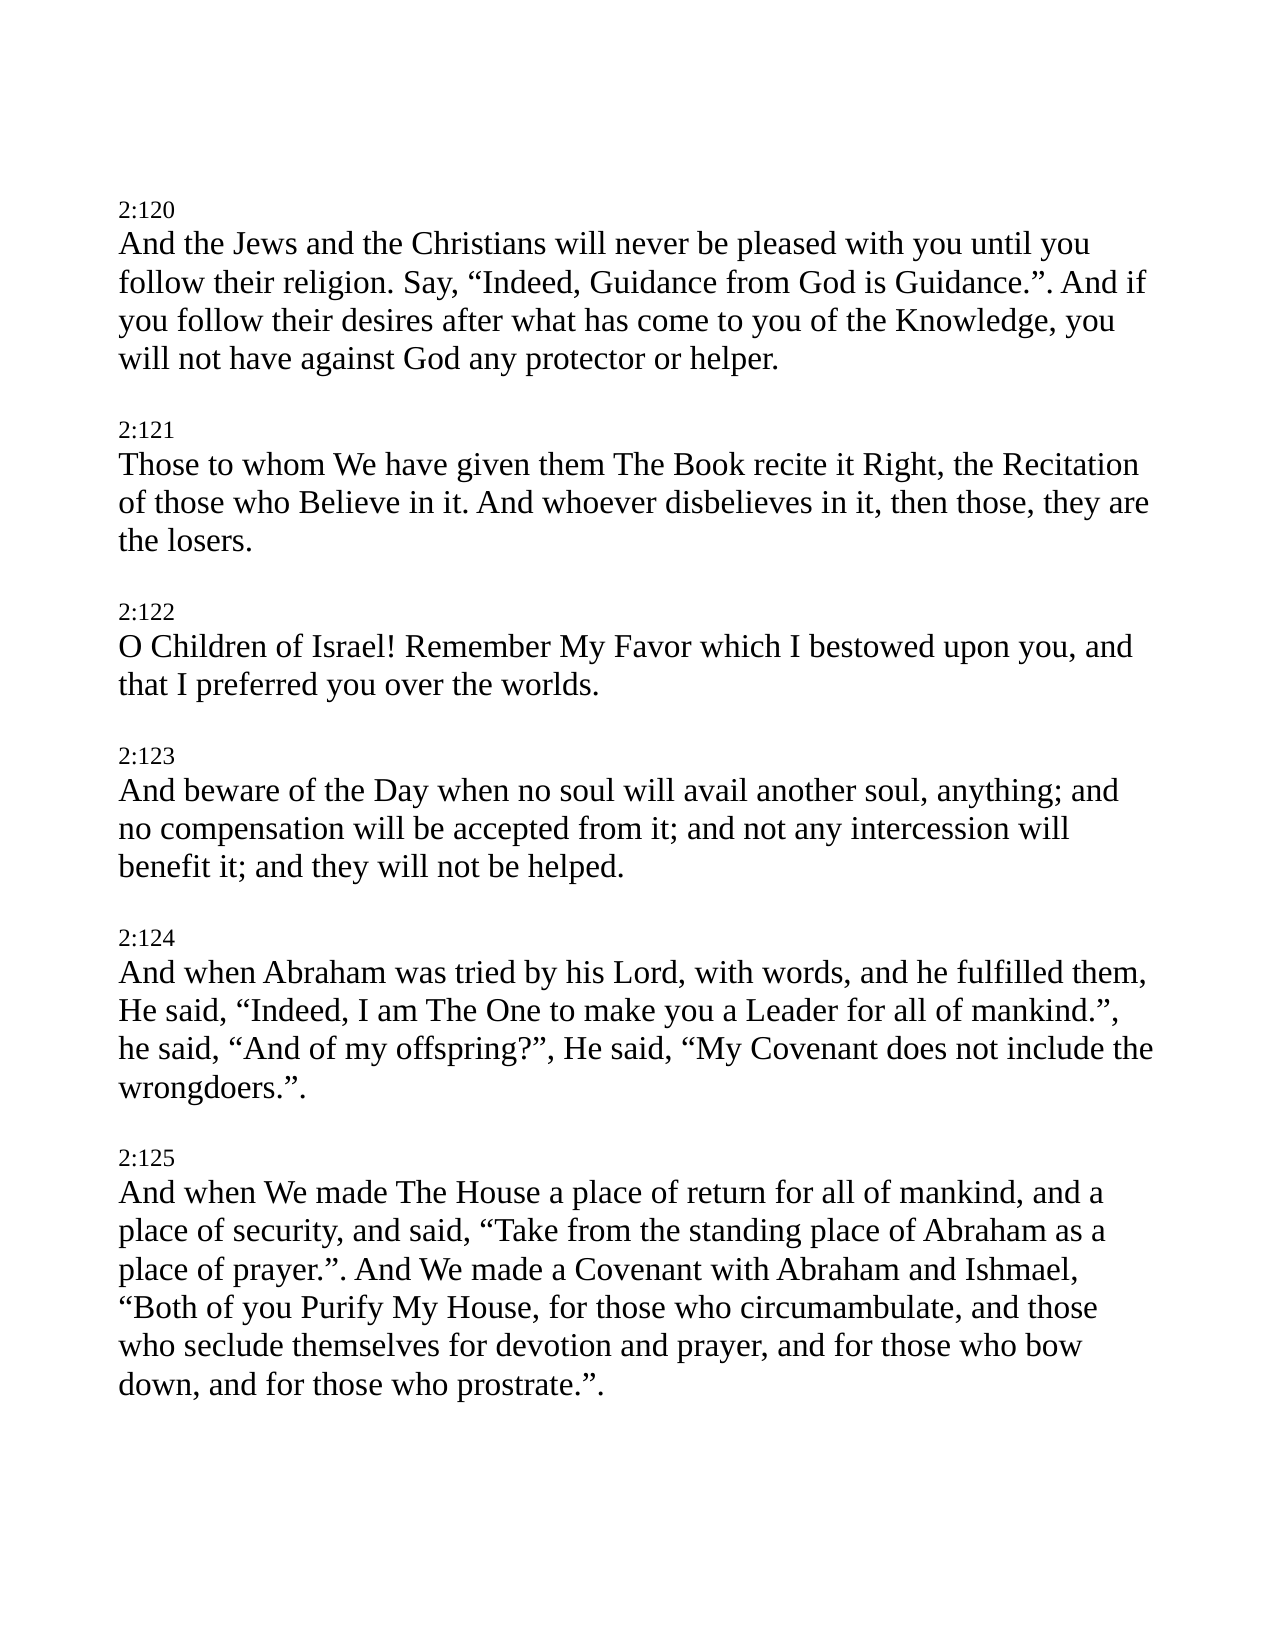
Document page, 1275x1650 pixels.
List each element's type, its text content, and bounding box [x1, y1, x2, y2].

text 2:123 [118, 741, 1157, 770]
text 2:124 [118, 923, 1157, 952]
text And when We made The House a place of return for all of mankind, and a place of security, and said, “Take from the standing place of Abraham as a place of prayer.”. And We made a Covenant with Abraham and Ishmael, “Both of you Purify My House, for those who circumambulate, and those who seclude themselves for devotion and prayer, and for those who bow down, and for those who prostrate.”. [118, 1172, 1157, 1402]
text Those to whom We have given them The Book recite it Right, the Recitation of those who Believe in it. And whoever disbelieves in it, then those, they are the losers. [118, 444, 1157, 559]
text And beware of the Day when no soul will avail another soul, anything; and no compensation will be accepted from it; and not any intercession will benefit it; and they will not be helped. [118, 770, 1157, 885]
text 2:125 [118, 1143, 1157, 1172]
text And the Jews and the Christians will never be pleased with you until you follow their religion. Say, “Indeed, Guidance from God is Guidance.”. And if you follow their desires after what has come to you of the Knowledge, you will not have against God any protector or helper. [118, 223, 1157, 377]
text And when Abraham was tried by his Lord, with words, and he fulfilled them, He said, “Indeed, I am The One to make you a Leader for all of mankind.”, he said, “And of my offspring?”, He said, “My Covenant does not include the wrongdoers.”. [118, 952, 1157, 1105]
text O Children of Israel! Remember My Favor which I bestowed upon you, and that I preferred you over the worlds. [118, 626, 1157, 703]
text 2:122 [118, 597, 1157, 626]
text 2:121 [118, 415, 1157, 444]
text 2:120 [118, 195, 1157, 223]
